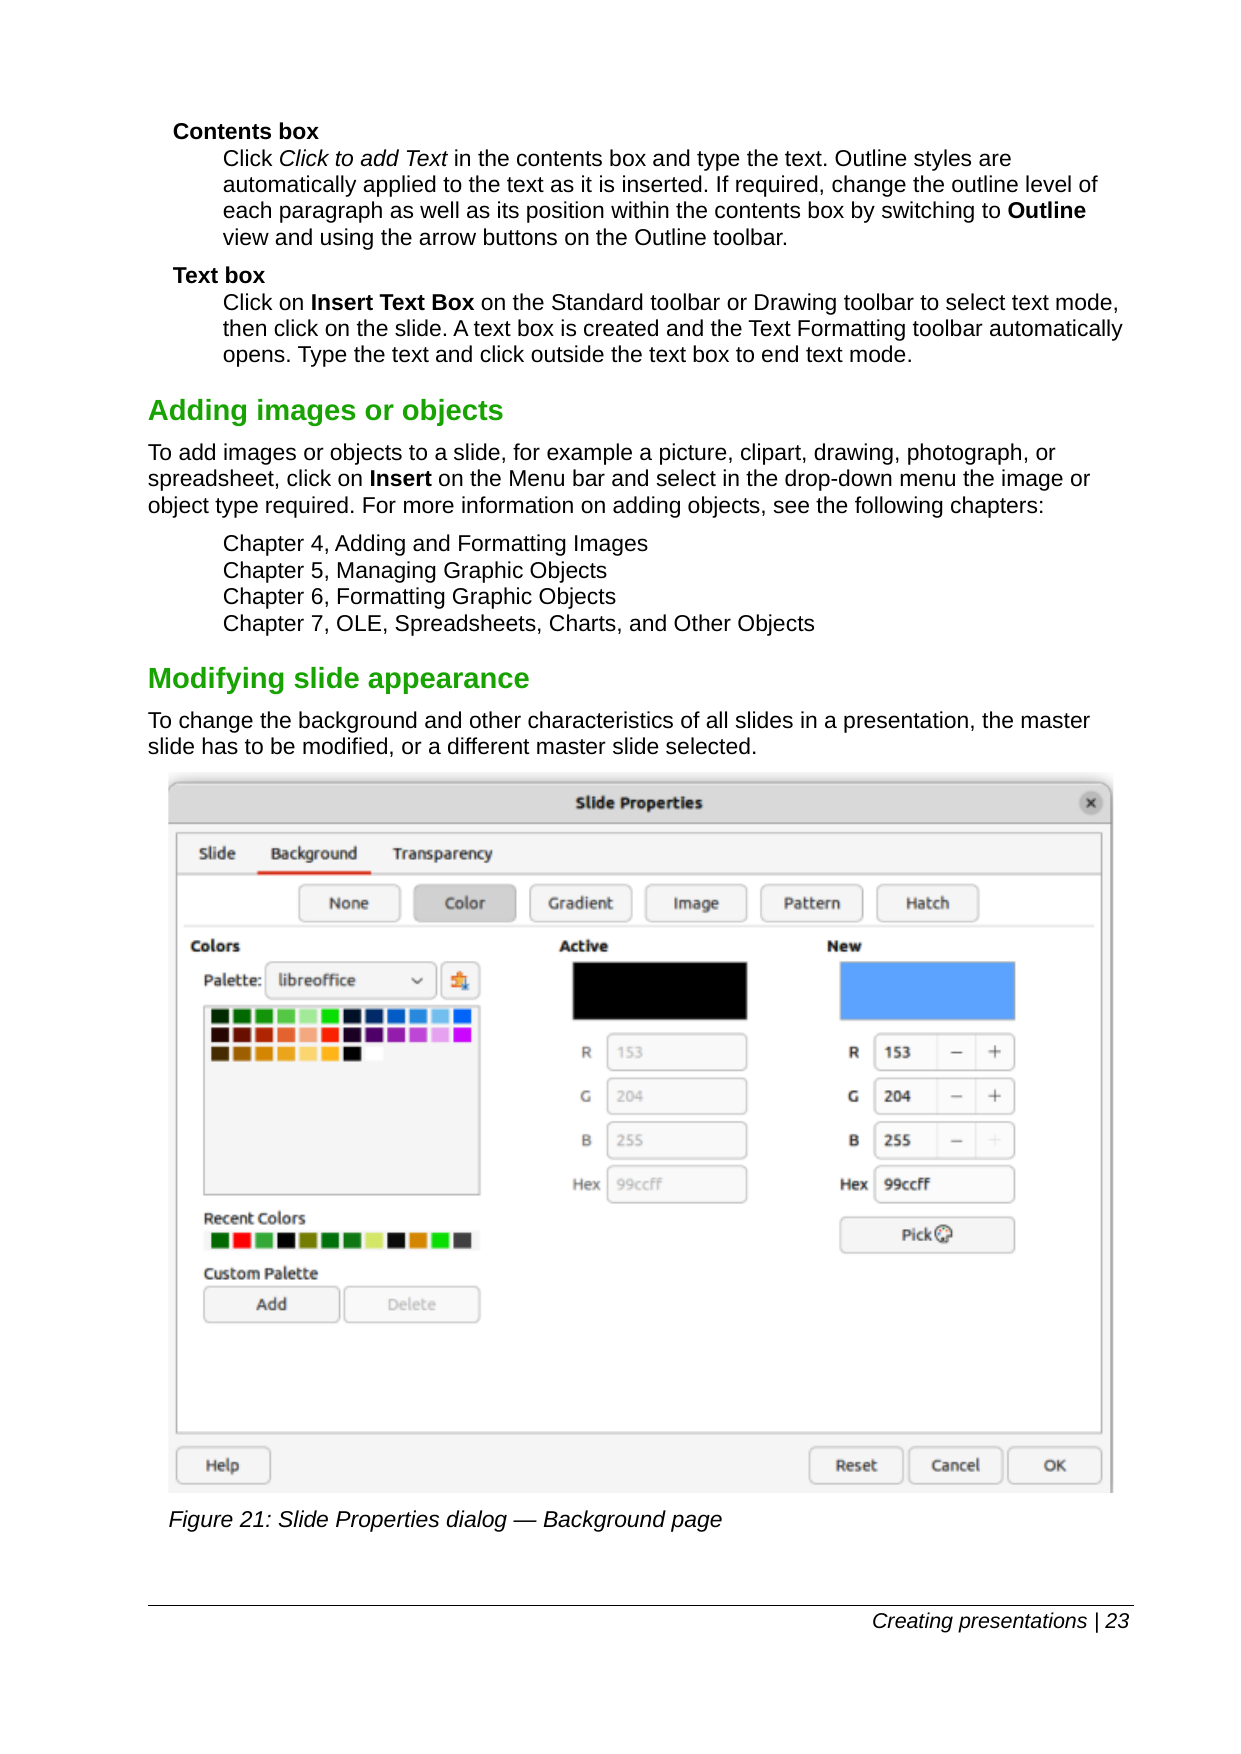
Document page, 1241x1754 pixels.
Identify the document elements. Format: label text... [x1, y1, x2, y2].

text Text box [173, 262, 1134, 289]
list Chapter 6, Formatting Graphic Objects [223, 583, 1134, 609]
text Figure 21: Slide Properties dialog — Background page [168, 1506, 1113, 1532]
text Click on Insert Text Box on the Standard toolbar or Drawing toolbar to select text mode, then click on the slide. A text box is created and the Text Formatting toolbar automatically opens. Type the text and click outside the text box to end text mode. [223, 289, 1134, 368]
list Chapter 7, OLE, Spreadsheets, Charts, and Other Objects [223, 609, 1134, 636]
text To change the background and other characteristics of all slides in a presentation, the master slide has to be modified, or a different master slide selected. [148, 707, 1134, 759]
subtitle Modifying slide appearance [148, 661, 1134, 694]
text Contents box [173, 118, 1134, 144]
list Chapter 4, Adding and Formatting Images [223, 530, 1134, 557]
text To add images or objects to a slide, for example a picture, clipart, drawing, photograph, or spreadsheet, click on Insert on the Menu bar and select in the drop-down menu the image or object type required. For more information on adding objects, see the following chapters: [148, 439, 1134, 518]
picture [168, 772, 1114, 1493]
list Chapter 5, Managing Graphic Objects [223, 557, 1134, 583]
subtitle Adding images or objects [148, 393, 1134, 426]
text Click Click to add Text in the contents box and type the text. Outline styles are automatically applied to the text as it is inserted. If required, change the outline level of each paragraph as well as its position within the contents box by switching to Outline view and using the arrow buttons on the Outline toolbar. [223, 144, 1134, 250]
